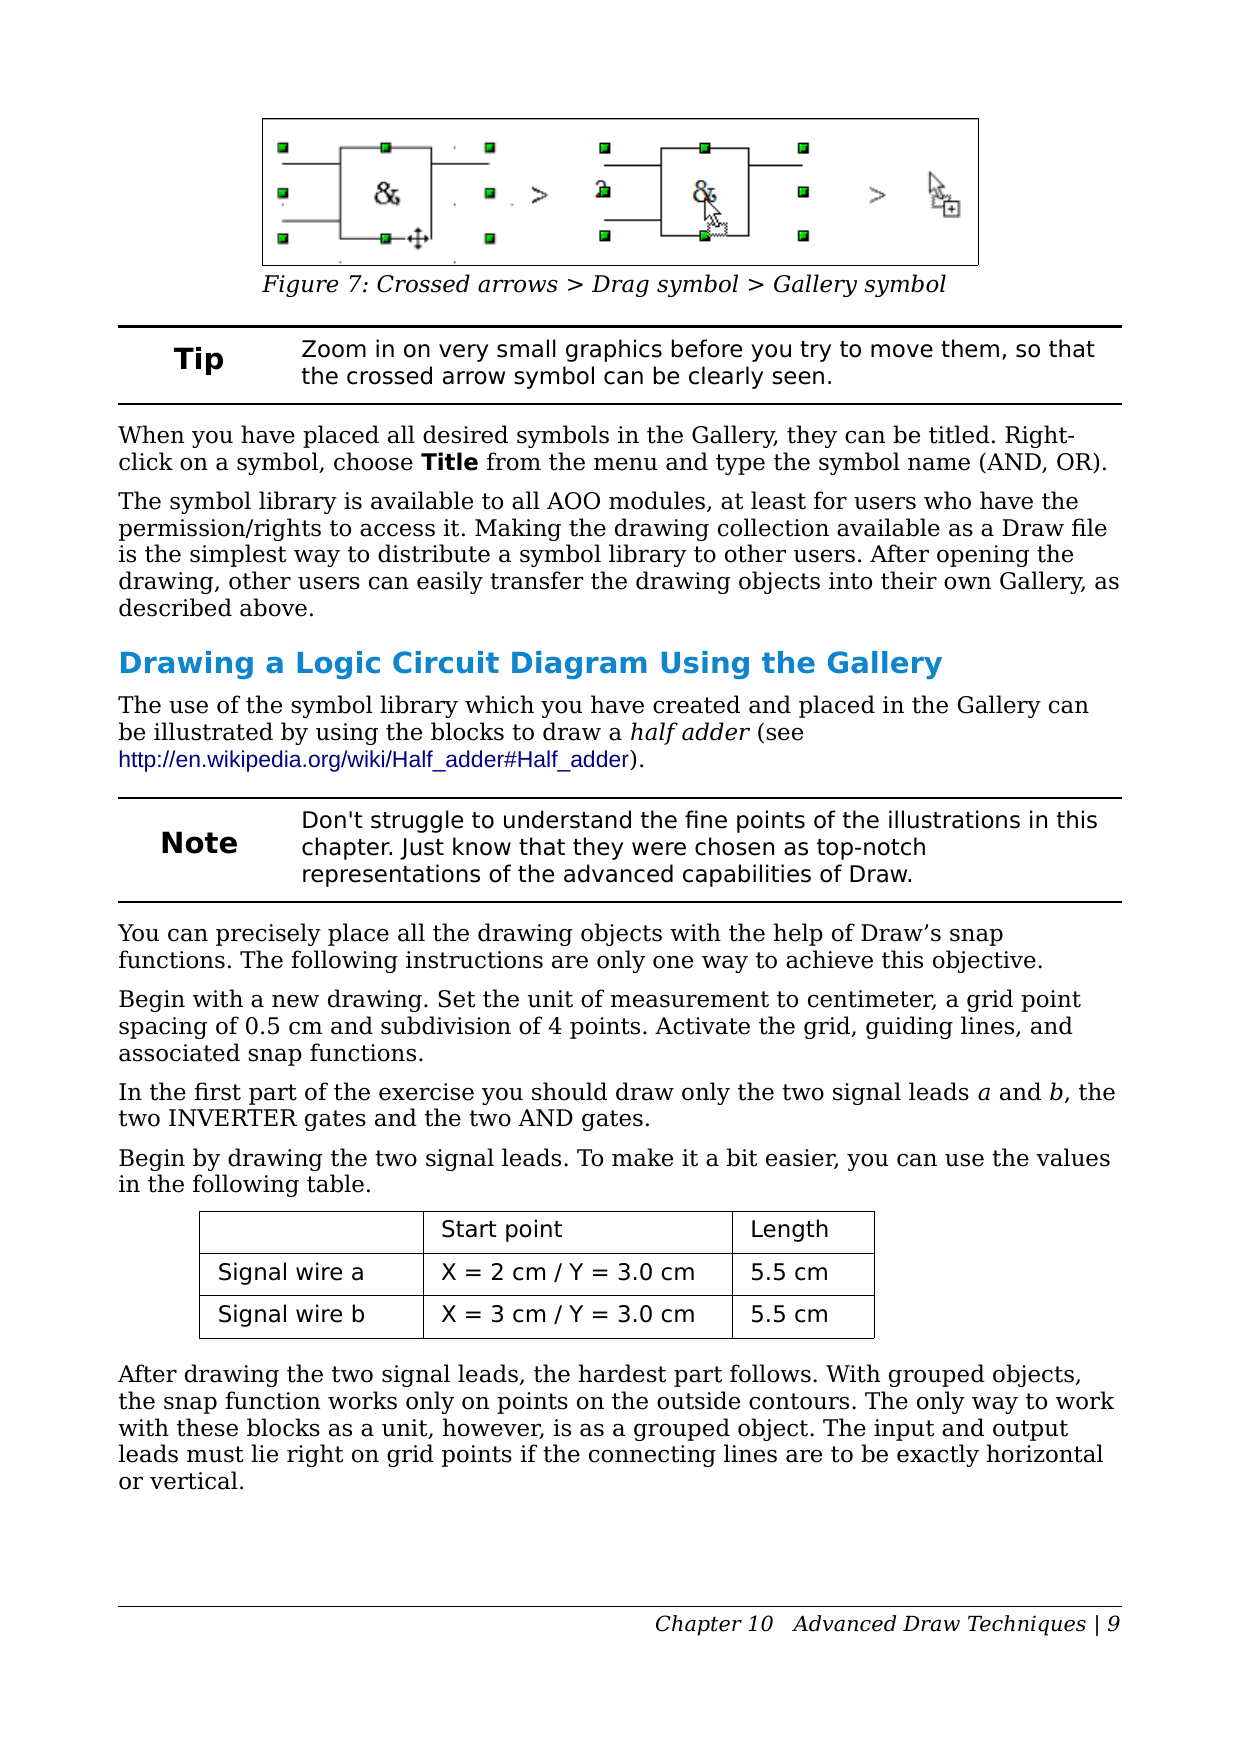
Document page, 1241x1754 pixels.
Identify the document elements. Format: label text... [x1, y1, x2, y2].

subtitle Drawing a Logic Circuit Diagram Using the Gallery [118, 646, 1122, 680]
text The use of the symbol library which you have created and placed in the Gallery can be illustrated by using the blocks to draw a half adder (see http://en.wikipedia.org/wiki/Half_adder#Half_adder). [118, 692, 1122, 772]
picture [263, 119, 978, 265]
table_header Length [733, 1212, 874, 1253]
text Begin by drawing the two signal leads. To make it a bit easier, you can use the values in the following table. [118, 1145, 1122, 1198]
table_header Start point [424, 1212, 732, 1253]
table_cell 5.5 cm [733, 1296, 874, 1338]
text After drawing the two signal leads, the hardest part follows. With grouped objects, the snap function works only on points on the outside contours. The only way to work with these blocks as a unit, however, is as a grouped object. The input and output leads must lie right on grid points if the connecting lines are to be exactly horizontal or vertical. [118, 1361, 1122, 1495]
text You can precisely place all the drawing objects with the help of Draw’s snap functions. The following instructions are only one way to achieve this objective. [118, 921, 1122, 974]
table_cell Signal wire b [200, 1296, 423, 1338]
text Figure 7: Crossed arrows > Drag symbol > Gallery symbol [262, 271, 978, 298]
table_header Tip [118, 328, 280, 403]
table_cell X = 2 cm / Y = 3.0 cm [424, 1254, 732, 1295]
table_cell X = 3 cm / Y = 3.0 cm [424, 1296, 732, 1338]
table_header Note [118, 799, 280, 901]
text When you have placed all desired symbols in the Gallery, they can be titled. Right-click on a symbol, choose Title from the menu and type the symbol name (AND, OR). [118, 422, 1122, 476]
table_cell Signal wire a [200, 1254, 423, 1295]
table_header Zoom in on very small graphics before you try to move them, so that the crossed arrow symbol can be clearly seen. [280, 328, 1122, 403]
text The symbol library is available to all AOO modules, at least for users who have the permission/rights to access it. Making the drawing collection available as a Draw file is the simplest way to distribute a symbol library to other users. After opening the drawing, other users can easily transfer the drawing objects into their own Gallery, as described above. [118, 488, 1122, 622]
table_cell 5.5 cm [733, 1254, 874, 1295]
text In the first part of the exercise you should draw only the two signal leads a and b, the two INVERTER gates and the two AND gates. [118, 1079, 1122, 1132]
text Begin with a new drawing. Set the unit of measurement to centimeter, a grid point spacing of 0.5 cm and subdivision of 4 points. Activate the grid, guiding lines, and associated snap functions. [118, 986, 1122, 1066]
table_header [200, 1212, 423, 1253]
table_header Don't struggle to understand the fine points of the illustrations in this chapter. Just know that they were chosen as top-notch representations of the advanced capabilities of Draw. [280, 799, 1122, 901]
